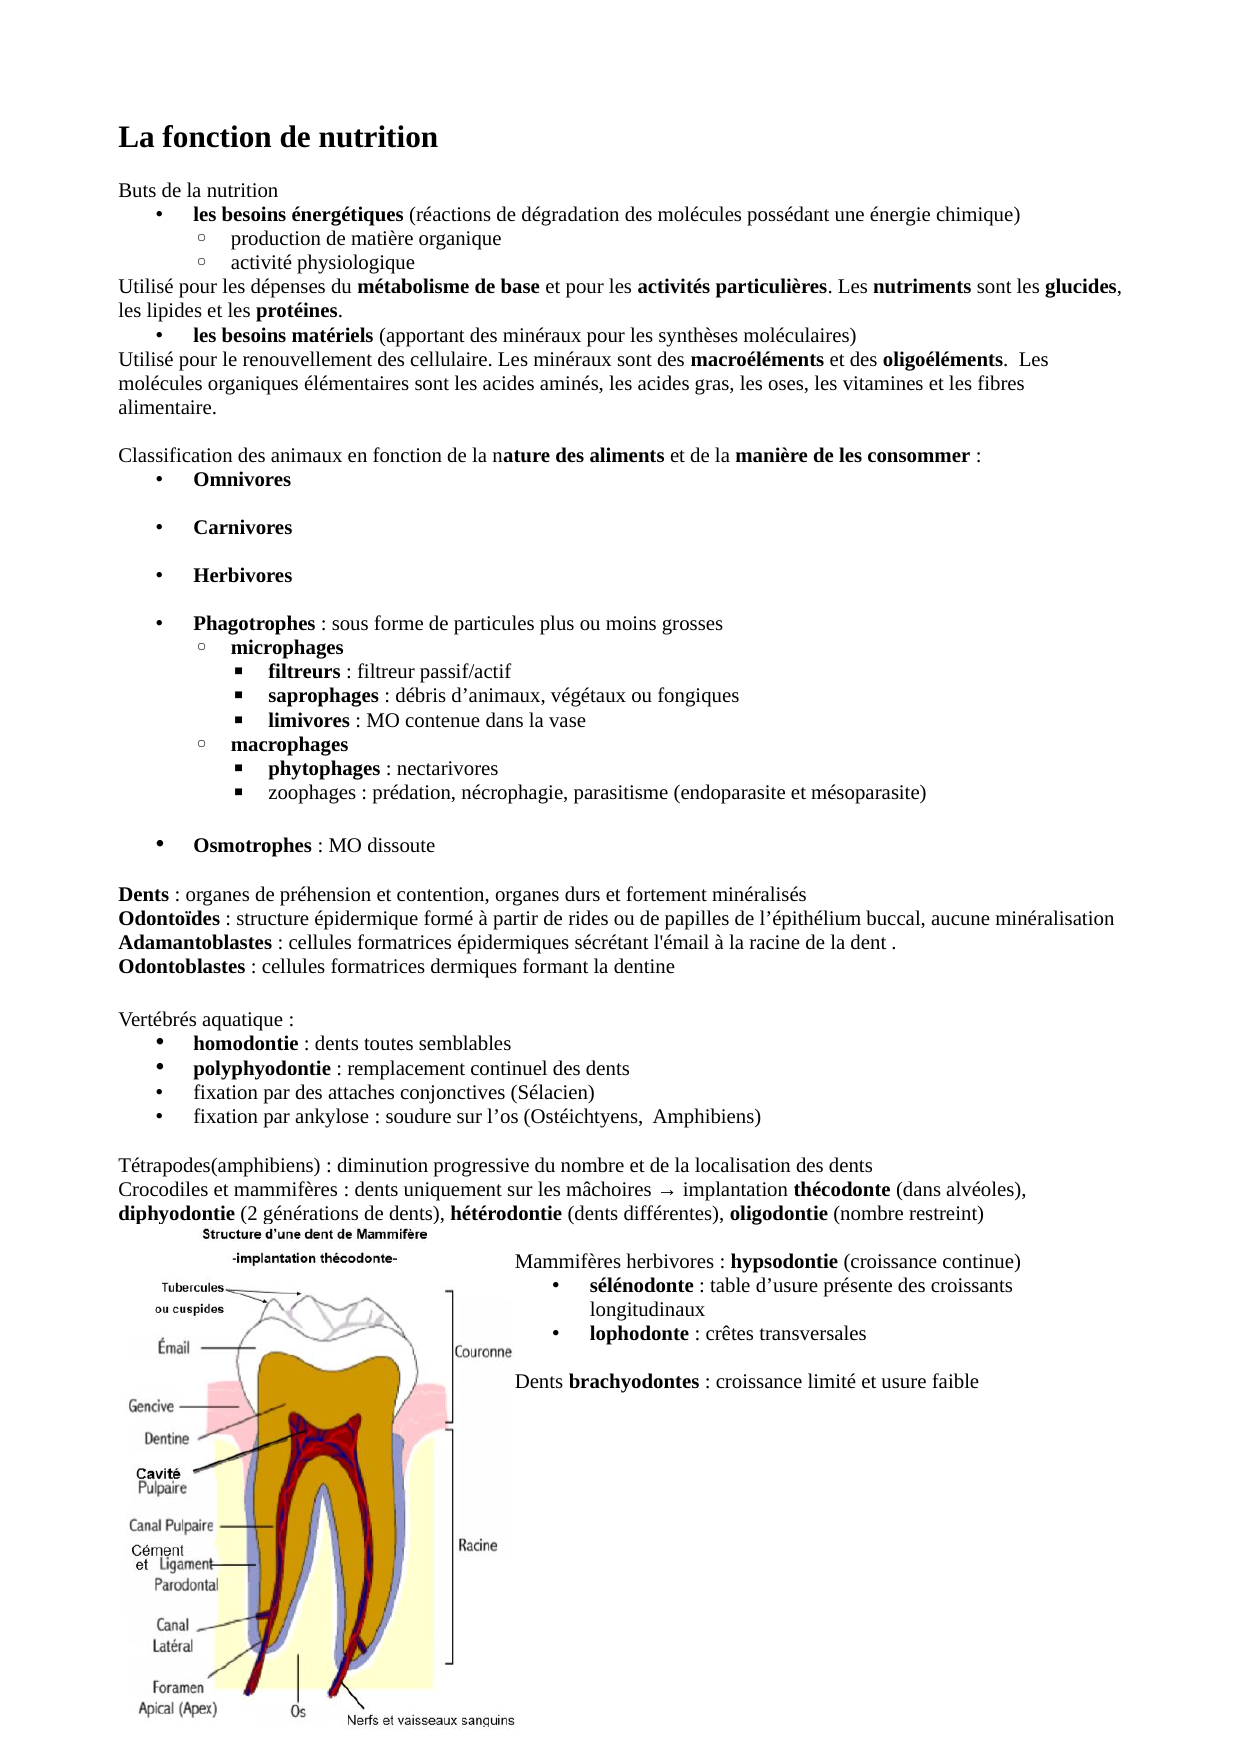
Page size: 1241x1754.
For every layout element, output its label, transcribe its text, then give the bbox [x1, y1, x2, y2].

text Utilisé pour le renouvellement des cellulaire. Les minéraux sont des macroéléments et des oligoéléments. Les molécules organiques élémentaires sont les acides aminés, les acides gras, les oses, les vitamines et les fibres alimentaire. [118, 347, 1122, 419]
text Buts de la nutrition [118, 178, 1122, 202]
list Osmotrophes : MO dissoute [156, 832, 1122, 857]
list filtreurs : filtreur passif/actif [231, 659, 1122, 683]
text Classification des animaux en fonction de la nature des aliments et de la manière de les consommer : [118, 443, 1122, 467]
list sélénodonte : table d’usure présente des croissants longitudinaux [515, 1273, 1122, 1321]
list Herbivores [156, 563, 1122, 587]
picture [121, 1224, 515, 1731]
text Odontoïdes : structure épidermique formé à partir de rides ou de papilles de l’épithélium buccal, aucune minéralisation [118, 906, 1122, 929]
text La fonction de nutrition [118, 118, 1122, 154]
list activité physiologique [193, 250, 1122, 274]
text Crocodiles et mammifères : dents uniquement sur les mâchoires → implantation thécodonte (dans alvéoles), diphyodontie (2 générations de dents), hétérodontie (dents différentes), oligodontie (nombre restreint) [118, 1177, 1122, 1225]
list fixation par des attaches conjonctives (Sélacien) [156, 1080, 1122, 1104]
list fixation par ankylose : soudure sur l’os (Ostéichtyens, Amphibiens) [156, 1104, 1122, 1128]
text Utilisé pour les dépenses du métabolisme de base et pour les activités particulières. Les nutriments sont les glucides, les lipides et les protéines. [118, 274, 1122, 322]
list Carnivores [156, 515, 1122, 539]
list zoophages : prédation, nécrophagie, parasitisme (endoparasite et mésoparasite) [231, 780, 1122, 804]
list lophodonte : crêtes transversales [515, 1321, 1122, 1345]
text Odontoblastes : cellules formatrices dermiques formant la dentine [118, 954, 1122, 978]
list saprophages : débris d’animaux, végétaux ou fongiques [231, 683, 1122, 707]
text Vertébrés aquatique : [118, 1006, 1122, 1031]
list homodontie : dents toutes semblables [156, 1031, 1122, 1055]
list polyphyodontie : remplacement continuel des dents [156, 1055, 1122, 1080]
list production de matière organique [193, 226, 1122, 250]
text Adamantoblastes : cellules formatrices épidermiques sécrétant l'émail à la racine de la dent . [118, 929, 1122, 954]
list limivores : MO contenue dans la vase [231, 707, 1122, 732]
list microphages [193, 635, 1122, 659]
list les besoins matériels (apportant des minéraux pour les synthèses moléculaires) [156, 322, 1122, 347]
list Omnivores [156, 467, 1122, 491]
list phytophages : nectarivores [231, 756, 1122, 780]
list macrophages [193, 732, 1122, 756]
text Dents brachyodontes : croissance limité et usure faible [515, 1369, 1122, 1393]
text Tétrapodes(amphibiens) : diminution progressive du nombre et de la localisation des dents [118, 1152, 1122, 1177]
text Mammifères herbivores : hypsodontie (croissance continue) [515, 1249, 1122, 1273]
text Dents : organes de préhension et contention, organes durs et fortement minéralisés [118, 881, 1122, 906]
list les besoins énergétiques (réactions de dégradation des molécules possédant une énergie chimique) [156, 202, 1122, 226]
list Phagotrophes : sous forme de particules plus ou moins grosses [156, 611, 1122, 635]
